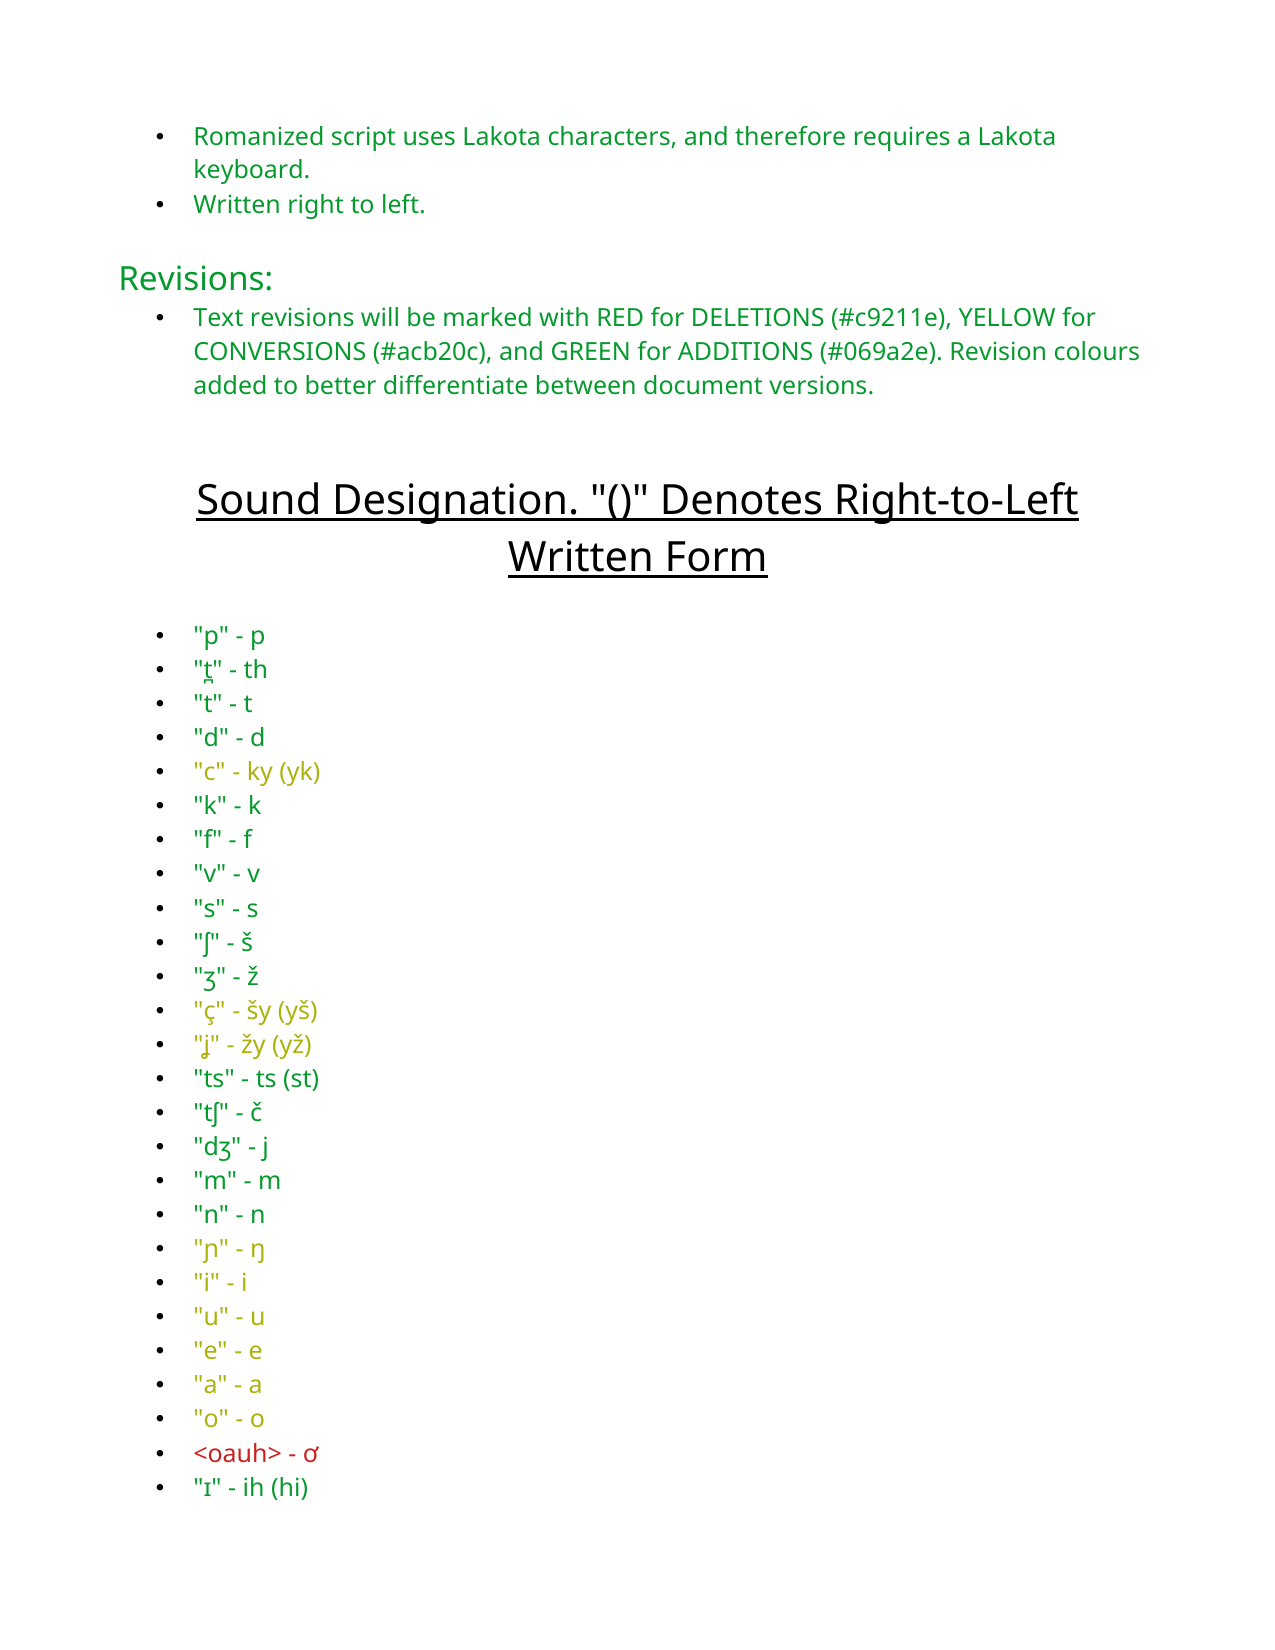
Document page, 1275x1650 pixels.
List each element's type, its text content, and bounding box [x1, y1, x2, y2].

list "f" - f [156, 822, 1157, 856]
list "ʒ" - ž [156, 958, 1157, 992]
list "a" - a [156, 1367, 1157, 1401]
list "n" - n [156, 1197, 1157, 1231]
list "d" - d [156, 720, 1157, 754]
list "ʃ" - š [156, 924, 1157, 958]
list "o" - o [156, 1401, 1157, 1435]
list "e" - e [156, 1333, 1157, 1367]
list "u" - u [156, 1299, 1157, 1333]
list "ɲ" - ŋ [156, 1231, 1157, 1265]
list "s" - s [156, 890, 1157, 924]
list "ʝ" - žy (yž) [156, 1026, 1157, 1061]
text Sound Designation. "()" Denotes Right-to-Left Written Form [118, 470, 1157, 584]
list "tʃ" - č [156, 1094, 1157, 1129]
list "i" - i [156, 1265, 1157, 1299]
list "t̪" - th [156, 652, 1157, 686]
list "ts" - ts (st) [156, 1061, 1157, 1094]
list "c" - ky (yk) [156, 754, 1157, 788]
text Revisions: [118, 254, 1157, 300]
list "dʒ" - j [156, 1129, 1157, 1163]
list "k" - k [156, 788, 1157, 822]
list Written right to left. [156, 186, 1157, 220]
list "m" - m [156, 1163, 1157, 1197]
list "ɪ" - ih (hi) [156, 1469, 1157, 1503]
list "t" - t [156, 686, 1157, 720]
list Text revisions will be marked with RED for DELETIONS (#c9211e), YELLOW for CONVERSIONS (#acb20c), and GREEN for ADDITIONS (#069a2e). Revision colours added to better differentiate between document versions. [156, 300, 1157, 402]
list <oauh> - ơ [156, 1435, 1157, 1469]
list Romanized script uses Lakota characters, and therefore requires a Lakota keyboard. [156, 118, 1157, 186]
list "p" - p [156, 618, 1157, 652]
list "v" - v [156, 856, 1157, 890]
list "ç" - šy (yš) [156, 992, 1157, 1026]
